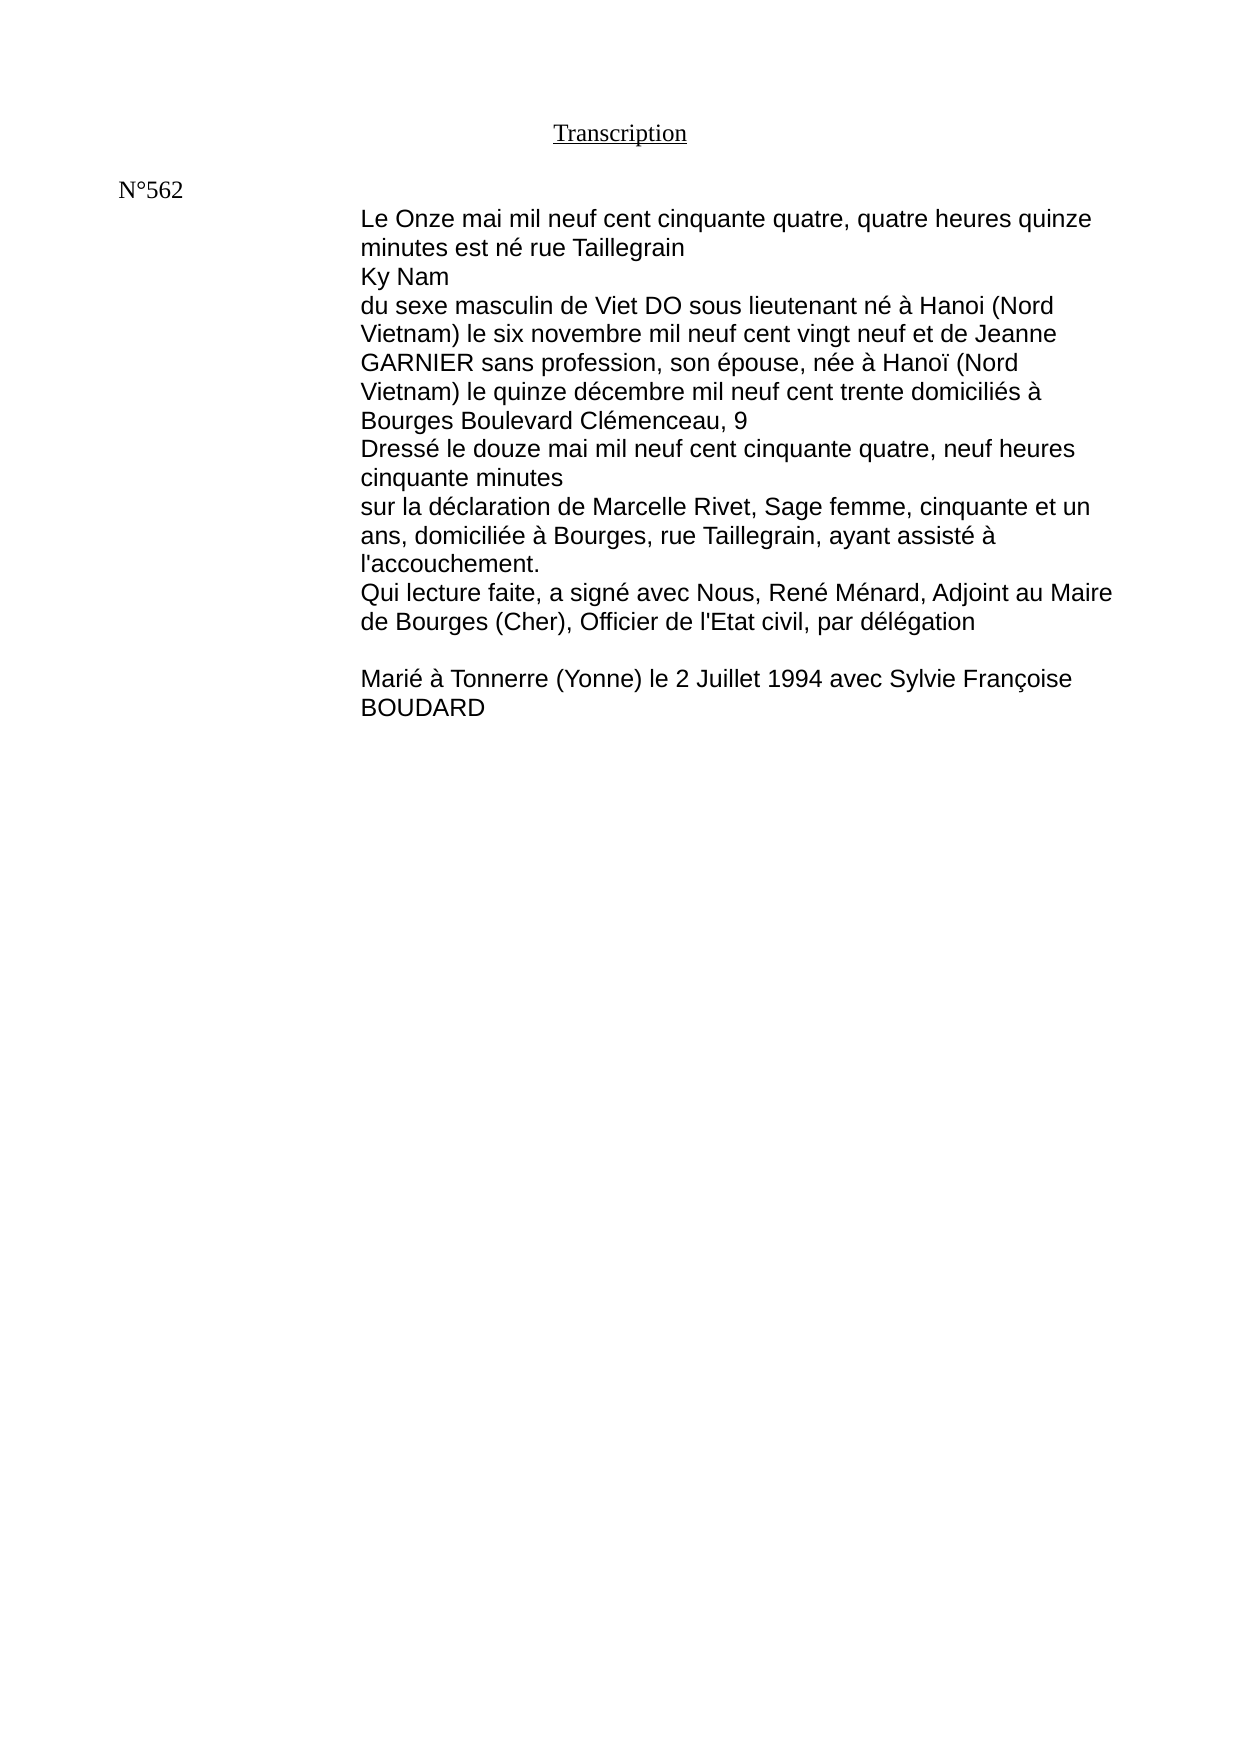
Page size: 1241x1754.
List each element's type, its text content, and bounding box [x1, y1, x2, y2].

text Transcription [118, 118, 1122, 147]
text Le Onze mai mil neuf cent cinquante quatre, quatre heures quinze minutes est né rue Taillegrain [360, 204, 1122, 262]
text Marié à Tonnerre (Yonne) le 2 Juillet 1994 avec Sylvie Françoise BOUDARD [360, 664, 1122, 722]
text Qui lecture faite, a signé avec Nous, René Ménard, Adjoint au Maire de Bourges (Cher), Officier de l'Etat civil, par délégation [360, 578, 1122, 636]
text Ky Nam [360, 262, 1122, 291]
text Dressé le douze mai mil neuf cent cinquante quatre, neuf heures cinquante minutes [360, 434, 1122, 492]
text N°562 [118, 176, 1122, 204]
text sur la déclaration de Marcelle Rivet, Sage femme, cinquante et un ans, domiciliée à Bourges, rue Taillegrain, ayant assisté à l'accouchement. [360, 492, 1122, 578]
text du sexe masculin de Viet DO sous lieutenant né à Hanoi (Nord Vietnam) le six novembre mil neuf cent vingt neuf et de Jeanne GARNIER sans profession, son épouse, née à Hanoï (Nord Vietnam) le quinze décembre mil neuf cent trente domiciliés à Bourges Boulevard Clémenceau, 9 [360, 291, 1122, 434]
